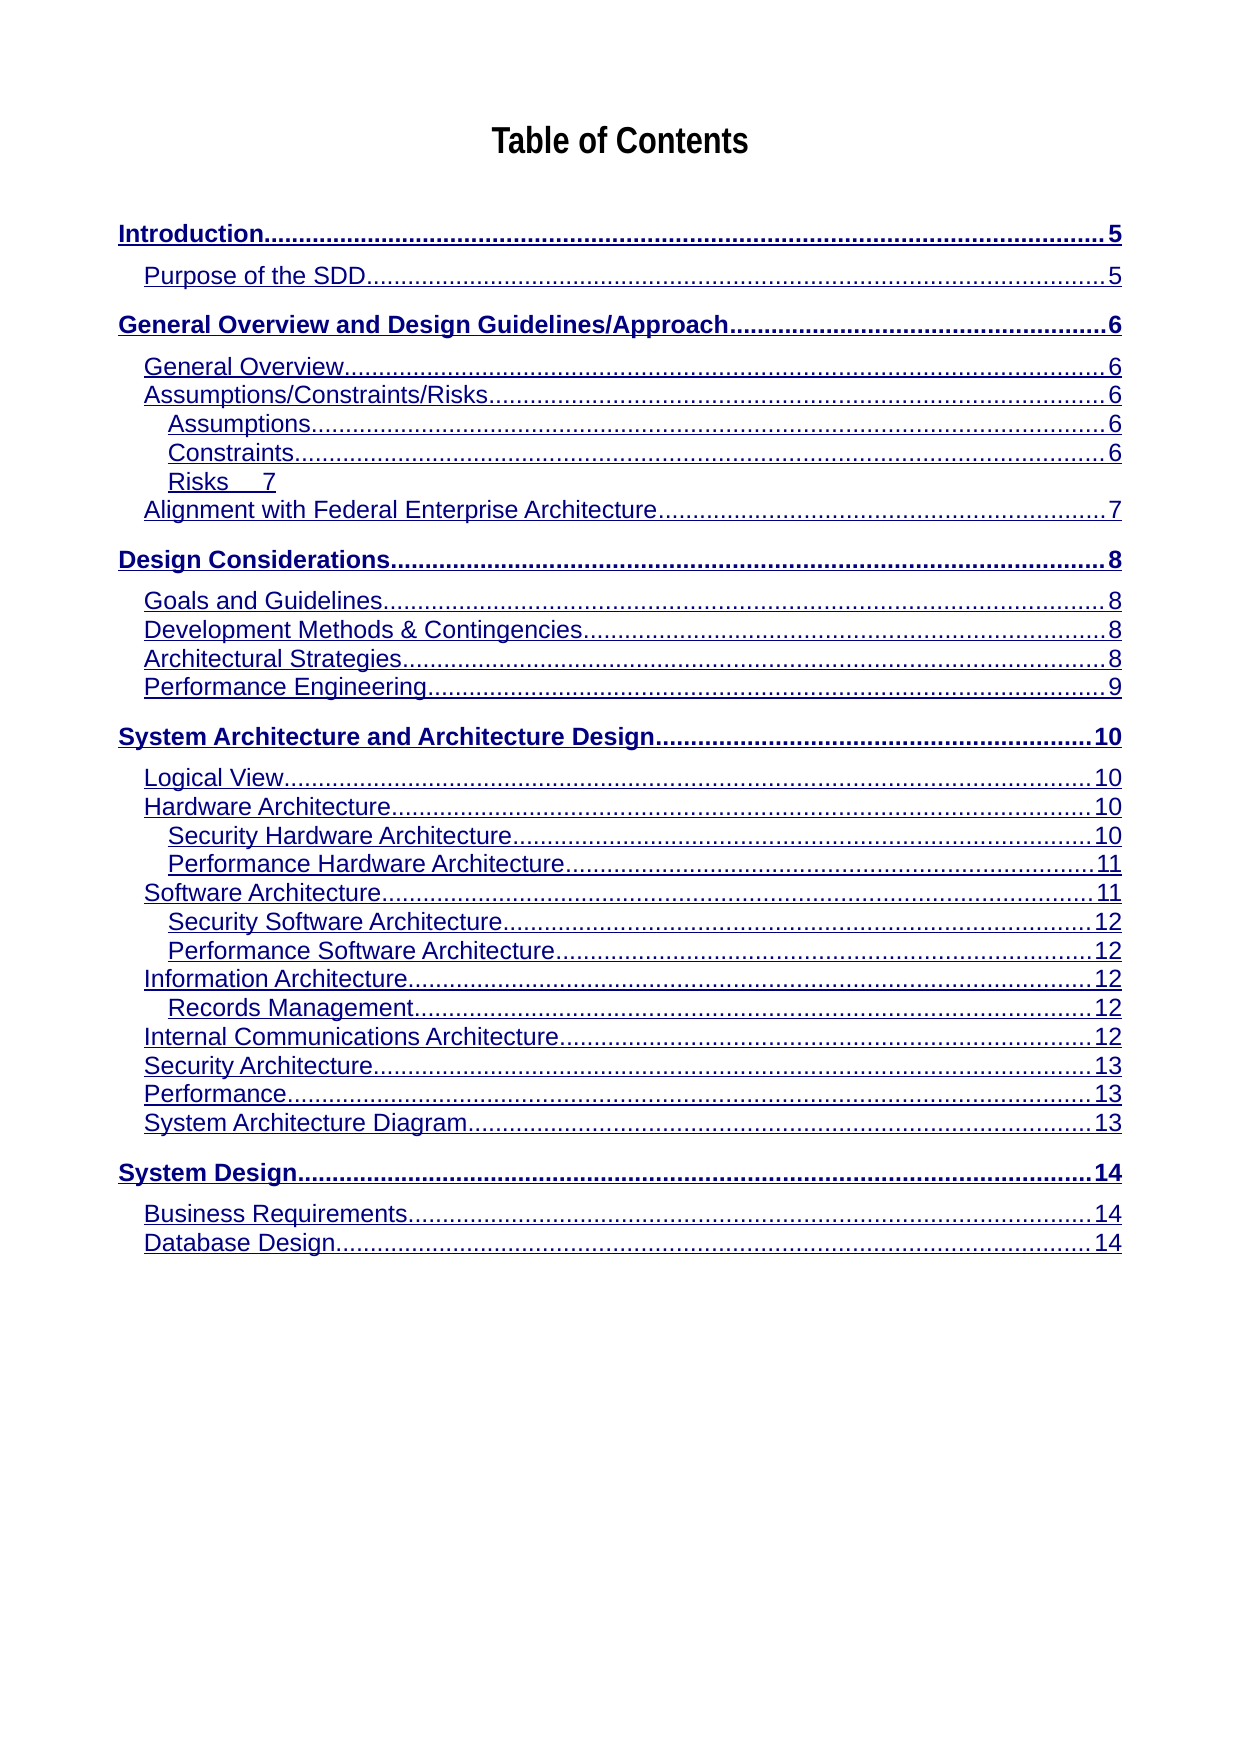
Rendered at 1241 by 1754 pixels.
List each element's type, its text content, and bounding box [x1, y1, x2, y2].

text Assumptions/Constraints/Risks 6 [144, 380, 1122, 405]
text General Overview and Design Guidelines/Approach 6 [118, 310, 1122, 335]
subtitle Table of Contents [118, 118, 1122, 161]
text Assumptions 6 [168, 409, 1122, 434]
text Goals and Guidelines 8 [144, 586, 1122, 611]
text Security Hardware Architecture 10 [168, 821, 1122, 846]
text Risks 7 [168, 467, 1122, 495]
text Internal Communications Architecture 12 [144, 1022, 1122, 1047]
text Performance Software Architecture 12 [168, 936, 1122, 961]
text Security Software Architecture 12 [168, 907, 1122, 932]
text General Overview 6 [144, 352, 1122, 376]
text Alignment with Federal Enterprise Architecture 7 [144, 495, 1122, 520]
text Security Architecture 13 [144, 1051, 1122, 1076]
text Hardware Architecture 10 [144, 792, 1122, 817]
text Performance 13 [144, 1079, 1122, 1104]
text Design Considerations 8 [118, 545, 1122, 570]
text System Architecture and Architecture Design 10 [118, 722, 1122, 747]
text Records Management 12 [168, 993, 1122, 1018]
text Business Requirements 14 [144, 1199, 1122, 1224]
text Architectural Strategies 8 [144, 644, 1122, 669]
text Performance Hardware Architecture 11 [168, 849, 1122, 874]
text Logical View 10 [144, 763, 1122, 788]
text Performance Engineering 9 [144, 672, 1122, 697]
text Information Architecture 12 [144, 964, 1122, 989]
text System Architecture Diagram 13 [144, 1108, 1122, 1133]
text Software Architecture 11 [144, 878, 1122, 903]
text Introduction 5 [118, 219, 1122, 244]
text Constraints 6 [168, 438, 1122, 463]
text Purpose of the SDD 5 [144, 261, 1122, 286]
text System Design 14 [118, 1158, 1122, 1183]
text Development Methods & Contingencies 8 [144, 615, 1122, 640]
text Database Design 14 [144, 1228, 1122, 1253]
